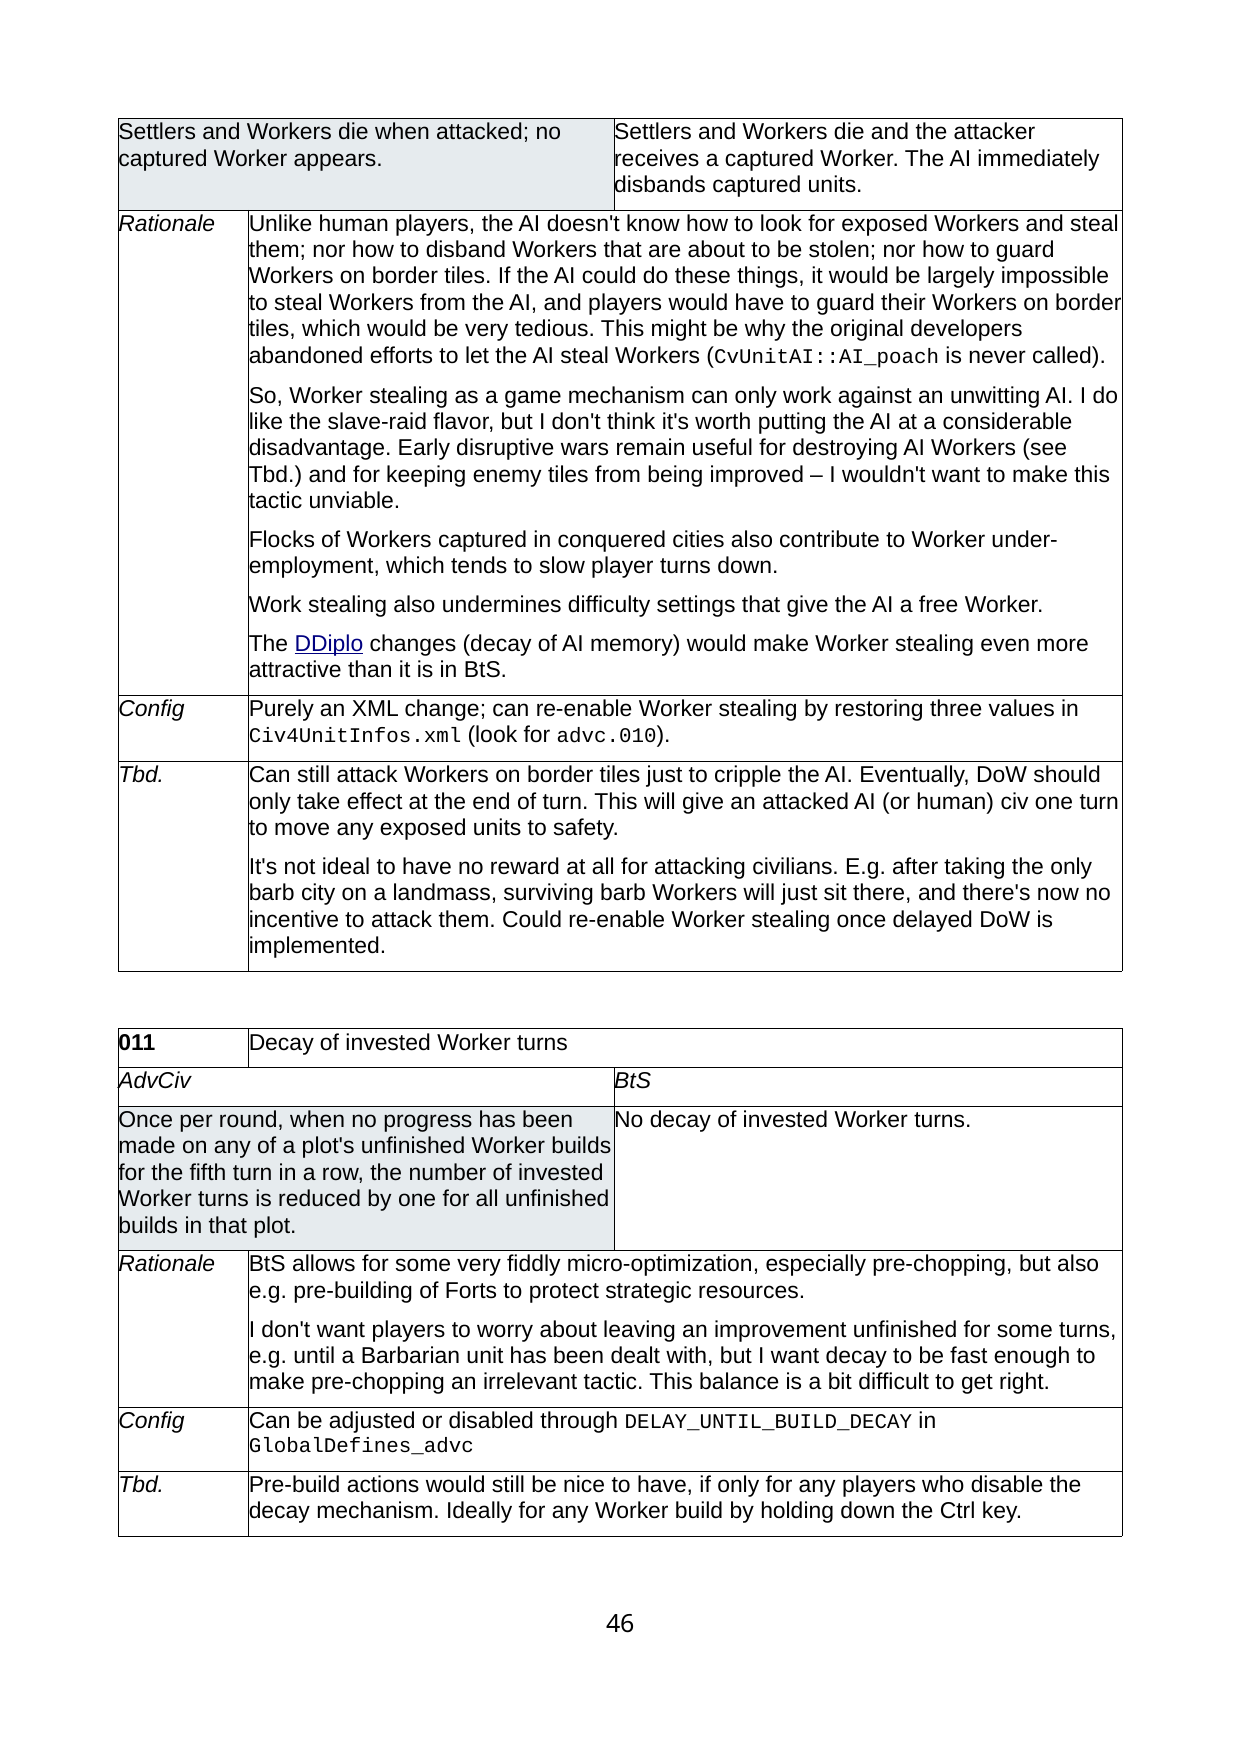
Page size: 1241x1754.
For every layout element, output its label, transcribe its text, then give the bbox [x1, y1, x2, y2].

table_cell Config [119, 1408, 248, 1471]
table_cell BtS allows for some very fiddly micro-optimization, especially pre-chopping, but also e.g. pre-building of Forts to protect strategic resources. I don't want players to worry about leaving an improvement unfinished for some turns, e.g. until a Barbarian unit has been dealt with, but I want decay to be fast enough to make pre-chopping an irrelevant tactic. This balance is a bit difficult to get right. [249, 1251, 1122, 1407]
table_cell Rationale [119, 1251, 248, 1407]
table_header Decay of invested Worker turns [249, 1029, 1122, 1067]
table_cell AdvCiv [119, 1068, 614, 1106]
table_cell Once per round, when no progress has been made on any of a plot's unfinished Worker builds for the fifth turn in a row, the number of invested Worker turns is reduced by one for all unfinished builds in that plot. [119, 1107, 614, 1250]
table_header 011 [119, 1029, 248, 1067]
table_cell Tbd. [119, 762, 248, 971]
table_cell Can be adjusted or disabled through DELAY_UNTIL_BUILD_DECAY in GlobalDefines_advc [249, 1408, 1122, 1471]
table_cell BtS [615, 1068, 1122, 1106]
table_cell No decay of invested Worker turns. [615, 1107, 1122, 1250]
table_cell Settlers and Workers die when attacked; no captured Worker appears. [119, 119, 614, 210]
table_cell Pre-build actions would still be nice to have, if only for any players who disable the decay mechanism. Ideally for any Worker build by holding down the Ctrl key. [249, 1472, 1122, 1536]
table_cell Purely an XML change; can re-enable Worker stealing by restoring three values in Civ4UnitInfos.xml (look for advc.010). [249, 696, 1122, 761]
table_cell Rationale [119, 211, 248, 695]
table_cell Can still attack Workers on border tiles just to cripple the AI. Eventually, DoW should only take effect at the end of turn. This will give an attacked AI (or human) civ one turn to move any exposed units to safety. It's not ideal to have no reward at all for attacking civilians. E.g. after taking the only barb city on a landmass, surviving barb Workers will just sit there, and there's now no incentive to attack them. Could re-enable Worker stealing once delayed DoW is implemented. [249, 762, 1122, 971]
table_cell Config [119, 696, 248, 761]
table_cell Unlike human players, the AI doesn't know how to look for exposed Workers and steal them; nor how to disband Workers that are about to be stolen; nor how to guard Workers on border tiles. If the AI could do these things, it would be largely impossible to steal Workers from the AI, and players would have to guard their Workers on border tiles, which would be very tedious. This might be why the original developers abandoned efforts to let the AI steal Workers (CvUnitAI::AI_poach is never called). So, Worker stealing as a game mechanism can only work against an unwitting AI. I do like the slave-raid flavor, but I don't think it's worth putting the AI at a considerable disadvantage. Early disruptive wars remain useful for destroying AI Workers (see Tbd.) and for keeping enemy tiles from being improved – I wouldn't want to make this tactic unviable. Flocks of Workers captured in conquered cities also contribute to Worker under-employment, which tends to slow player turns down. Work stealing also undermines difficulty settings that give the AI a free Worker. The DDiplo changes (decay of AI memory) would make Worker stealing even more attractive than it is in BtS. [249, 211, 1122, 695]
table_cell Settlers and Workers die and the attacker receives a captured Worker. The AI immediately disbands captured units. [615, 119, 1122, 210]
table_cell Tbd. [119, 1472, 248, 1536]
